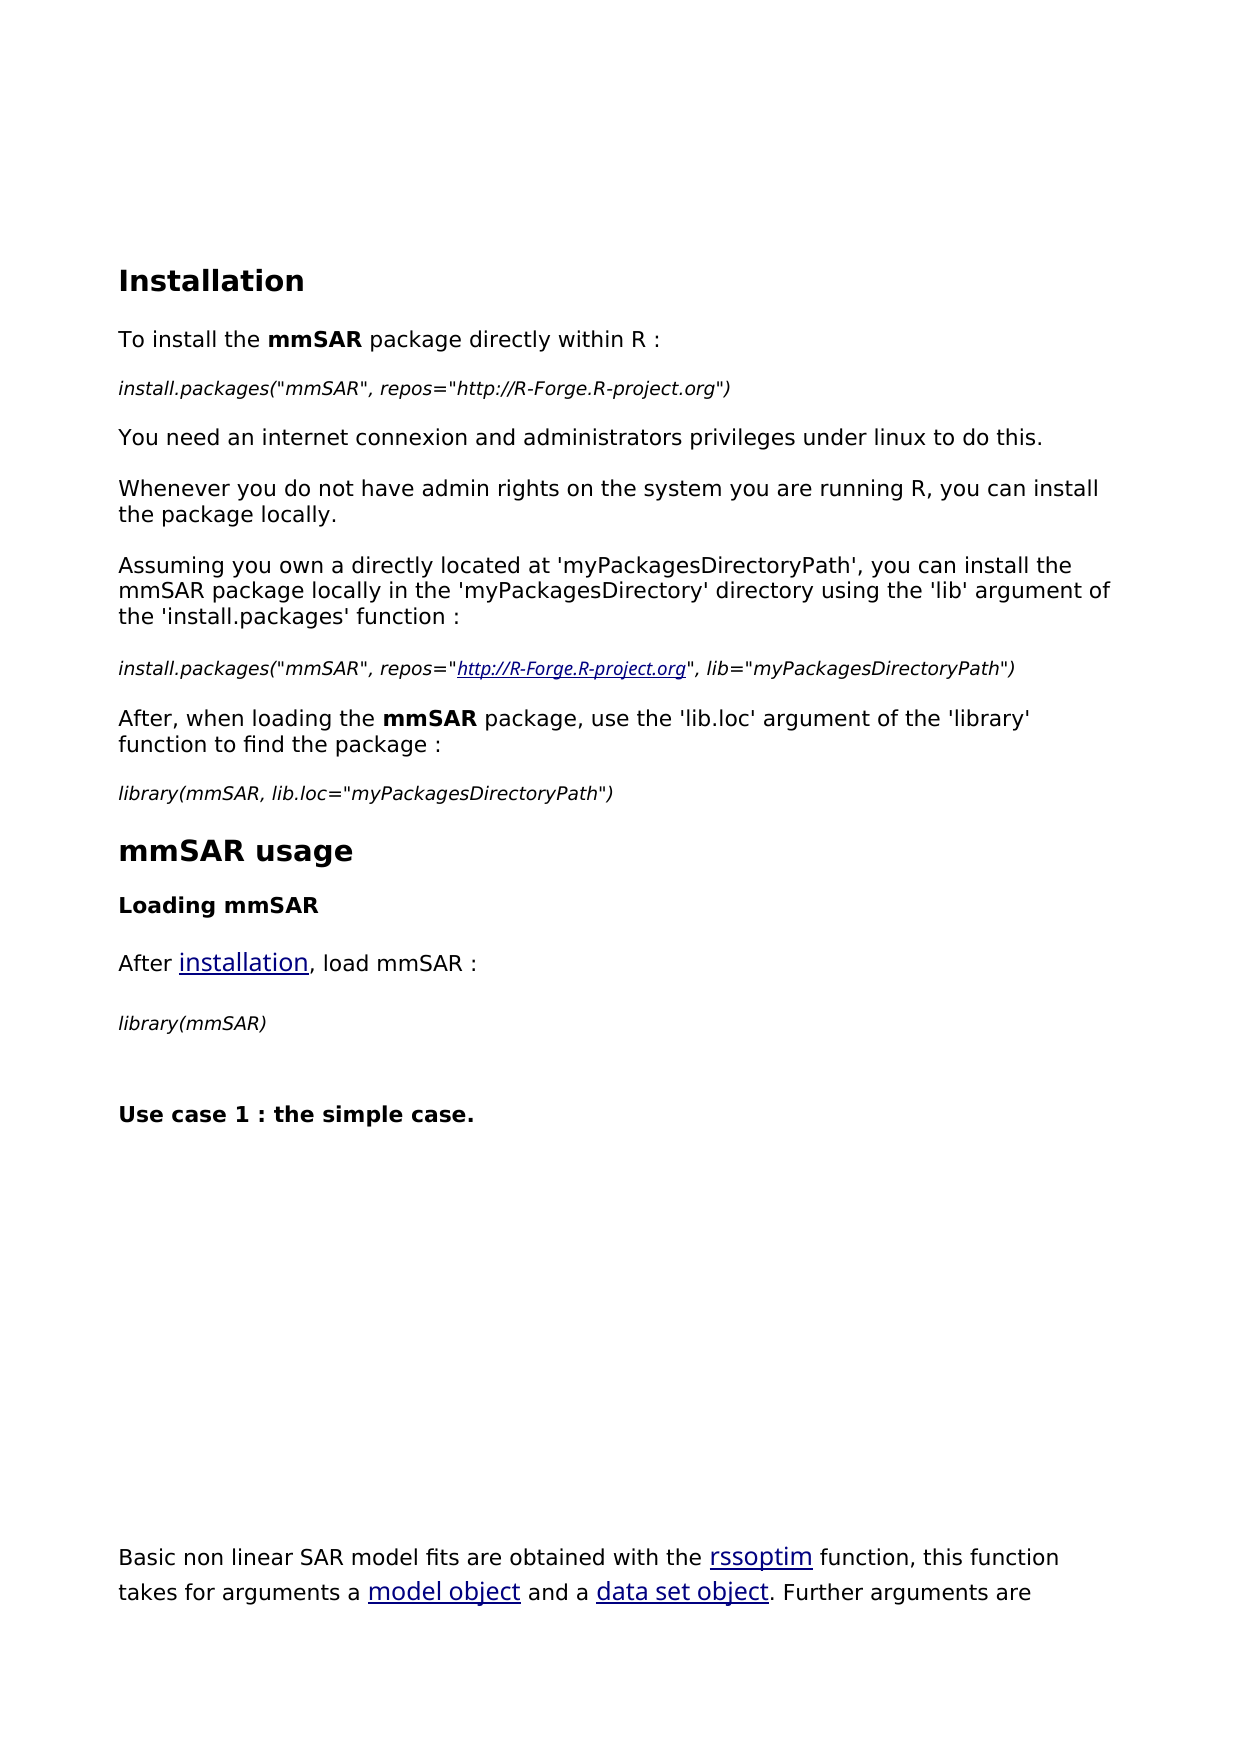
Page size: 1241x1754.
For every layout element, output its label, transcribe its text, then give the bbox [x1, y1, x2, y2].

text Assuming you own a directly located at 'myPackagesDirectoryPath', you can install the mmSAR package locally in the 'myPackagesDirectory' directory using the 'lib' argument of the 'install.packages' function : [118, 553, 1122, 630]
text Use case 1 : the simple case. [118, 1102, 1122, 1128]
text Installation [118, 264, 1122, 298]
text library(mmSAR, lib.loc="myPackagesDirectoryPath") [118, 783, 1122, 805]
text Whenever you do not have admin rights on the system you are running R, you can install the package locally. [118, 477, 1122, 528]
text install.packages("mmSAR", repos="http://R-Forge.R-project.org", lib="myPackagesDirectoryPath") [118, 655, 1122, 681]
text Loading mmSAR [118, 893, 1122, 919]
text After installation, load mmSAR : [118, 944, 1122, 978]
text library(mmSAR) [118, 1012, 1122, 1034]
text After, when loading the mmSAR package, use the 'lib.loc' argument of the 'library' function to find the package : [118, 706, 1122, 757]
text mmSAR usage [118, 834, 1122, 868]
text To install the mmSAR package directly within R : [118, 327, 1122, 353]
text You need an internet connexion and administrators privileges under linux to do this. [118, 426, 1122, 451]
text install.packages("mmSAR", repos="http://R-Forge.R-project.org") [118, 378, 1122, 400]
text Basic non linear SAR model fits are obtained with the rssoptim function, this function takes for arguments a model object and a data set object. Further arguments are [118, 1539, 1122, 1607]
